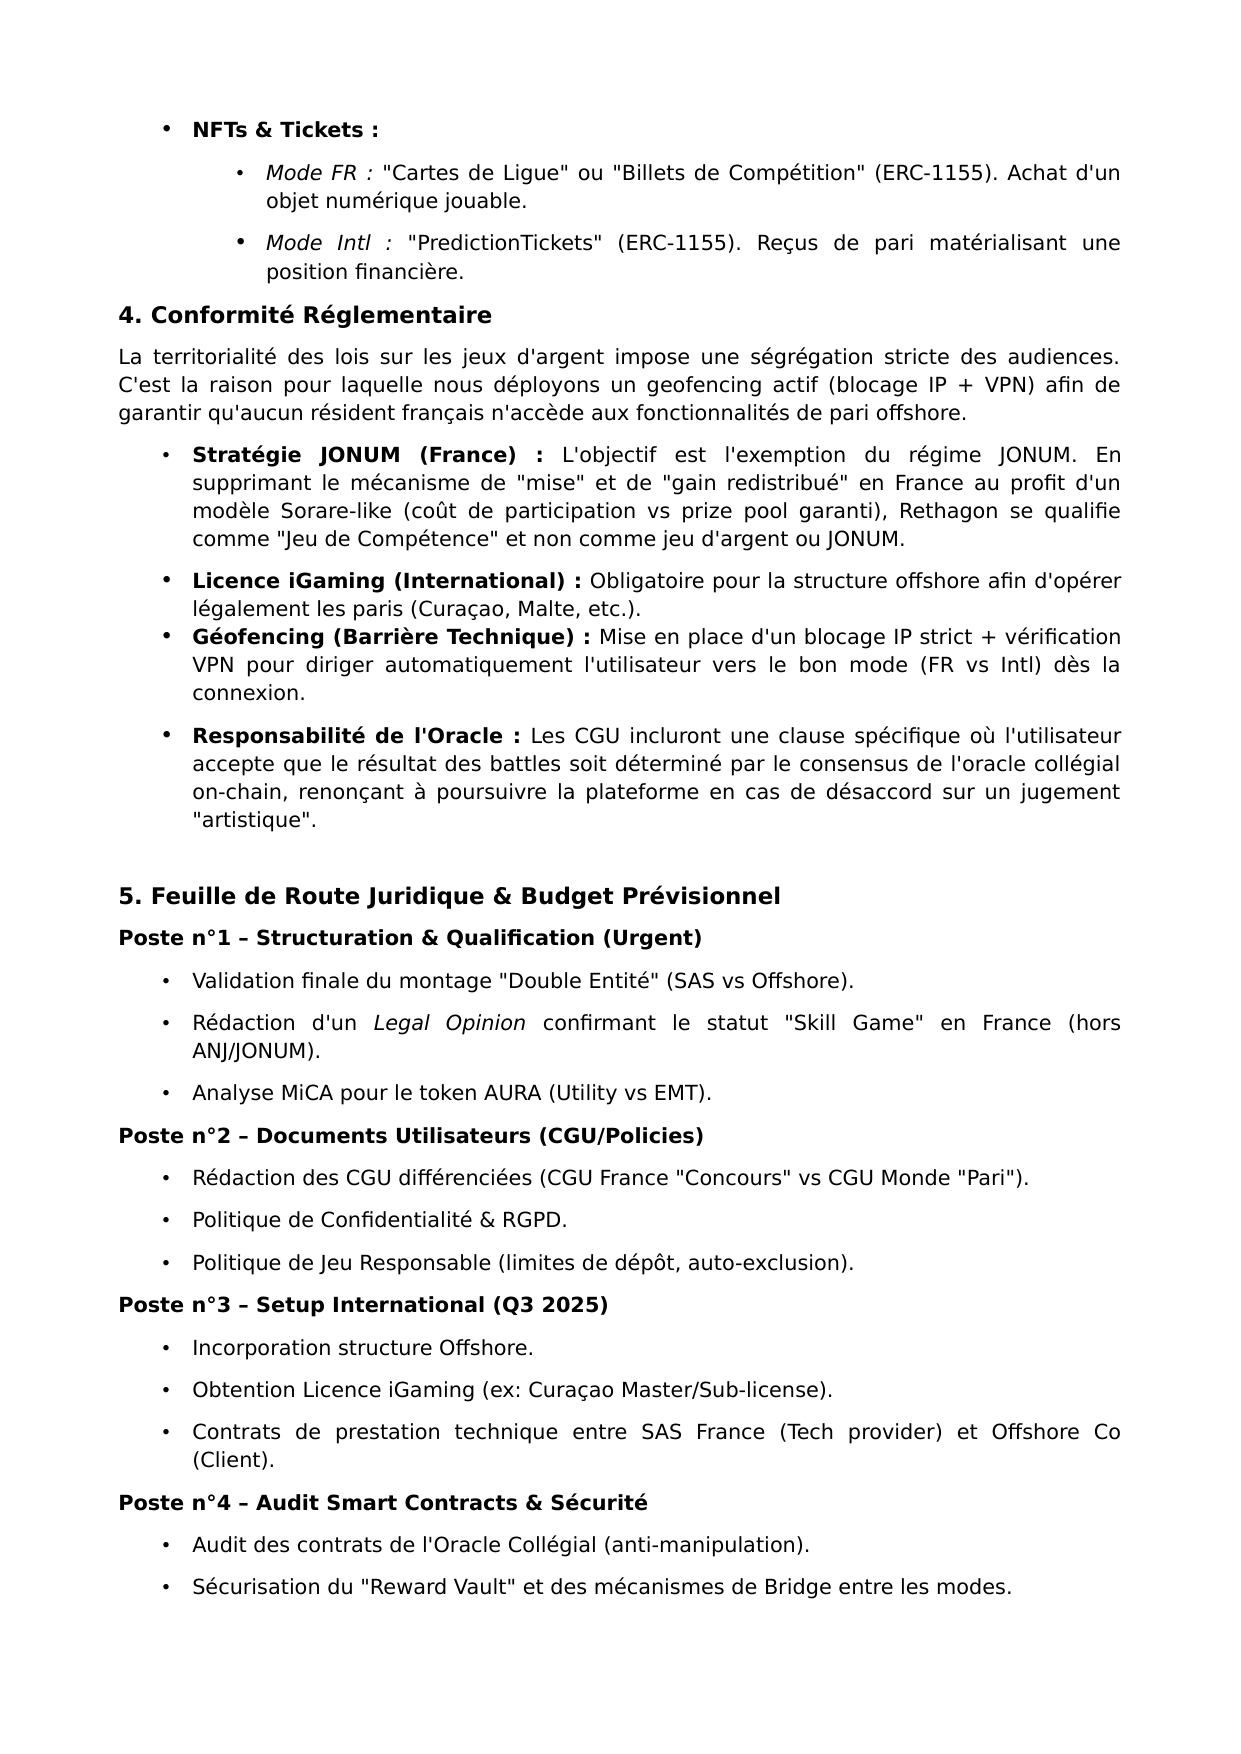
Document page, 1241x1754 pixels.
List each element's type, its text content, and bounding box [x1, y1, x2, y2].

list NFTs & Tickets : [162, 118, 1122, 143]
list Sécurisation du "Reward Vault" et des mécanismes de Bridge entre les modes. [162, 1575, 1122, 1600]
text La territorialité des lois sur les jeux d'argent impose une ségrégation stricte des audiences. C'est la raison pour laquelle nous déployons un geofencing actif (blocage IP + VPN) afin de garantir qu'aucun résident français n'accède aux fonctionnalités de pari offshore. [118, 345, 1122, 425]
list Contrats de prestation technique entre SAS France (Tech provider) et Offshore Co (Client). [162, 1420, 1122, 1472]
list Analyse MiCA pour le token AURA (Utility vs EMT). [162, 1081, 1122, 1106]
list Stratégie JONUM (France) : L'objectif est l'exemption du régime JONUM. En supprimant le mécanisme de "mise" et de "gain redistribué" en France au profit d'un modèle Sorare-like (coût de participation vs prize pool garanti), Rethagon se qualifie comme "Jeu de Compétence" et non comme jeu d'argent ou JONUM. [162, 443, 1122, 551]
list Audit des contrats de l'Oracle Collégial (anti-manipulation). [162, 1533, 1122, 1557]
list Mode Intl : "PredictionTickets" (ERC-1155). Reçus de pari matérialisant une position financière. [236, 231, 1122, 284]
list Politique de Jeu Responsable (limites de dépôt, auto-exclusion). [162, 1251, 1122, 1275]
list Obtention Licence iGaming (ex: Curaçao Master/Sub-license). [162, 1378, 1122, 1402]
list Incorporation structure Offshore. [162, 1336, 1122, 1360]
list Responsabilité de l'Oracle : Les CGU incluront une clause spécifique où l'utilisateur accepte que le résultat des battles soit déterminé par le consensus de l'oracle collégial on-chain, renonçant à poursuivre la plateforme en cas de désaccord sur un jugement "artistique". [162, 724, 1122, 832]
list Rédaction d'un Legal Opinion confirmant le statut "Skill Game" en France (hors ANJ/JONUM). [162, 1011, 1122, 1063]
list Rédaction des CGU différenciées (CGU France "Concours" vs CGU Monde "Pari"). [162, 1166, 1122, 1190]
subtitle 5. Feuille de Route Juridique & Budget Prévisionnel [118, 883, 1122, 910]
list Mode FR : "Cartes de Ligue" ou "Billets de Compétition" (ERC-1155). Achat d'un objet numérique jouable. [236, 161, 1122, 213]
text Poste n°1 – Structuration & Qualification (Urgent) [118, 926, 1122, 951]
list Géofencing (Barrière Technique) : Mise en place d'un blocage IP strict + vérification VPN pour diriger automatiquement l'utilisateur vers le bon mode (FR vs Intl) dès la connexion. [162, 625, 1122, 706]
text Poste n°2 – Documents Utilisateurs (CGU/Policies) [118, 1124, 1122, 1148]
text Poste n°4 – Audit Smart Contracts & Sécurité [118, 1491, 1122, 1515]
list Licence iGaming (International) : Obligatoire pour la structure offshore afin d'opérer légalement les paris (Curaçao, Malte, etc.). [162, 569, 1122, 622]
list Politique de Confidentialité & RGPD. [162, 1208, 1122, 1233]
list Validation finale du montage "Double Entité" (SAS vs Offshore). [162, 969, 1122, 993]
subtitle 4. Conformité Réglementaire [118, 302, 1122, 329]
text Poste n°3 – Setup International (Q3 2025) [118, 1293, 1122, 1317]
